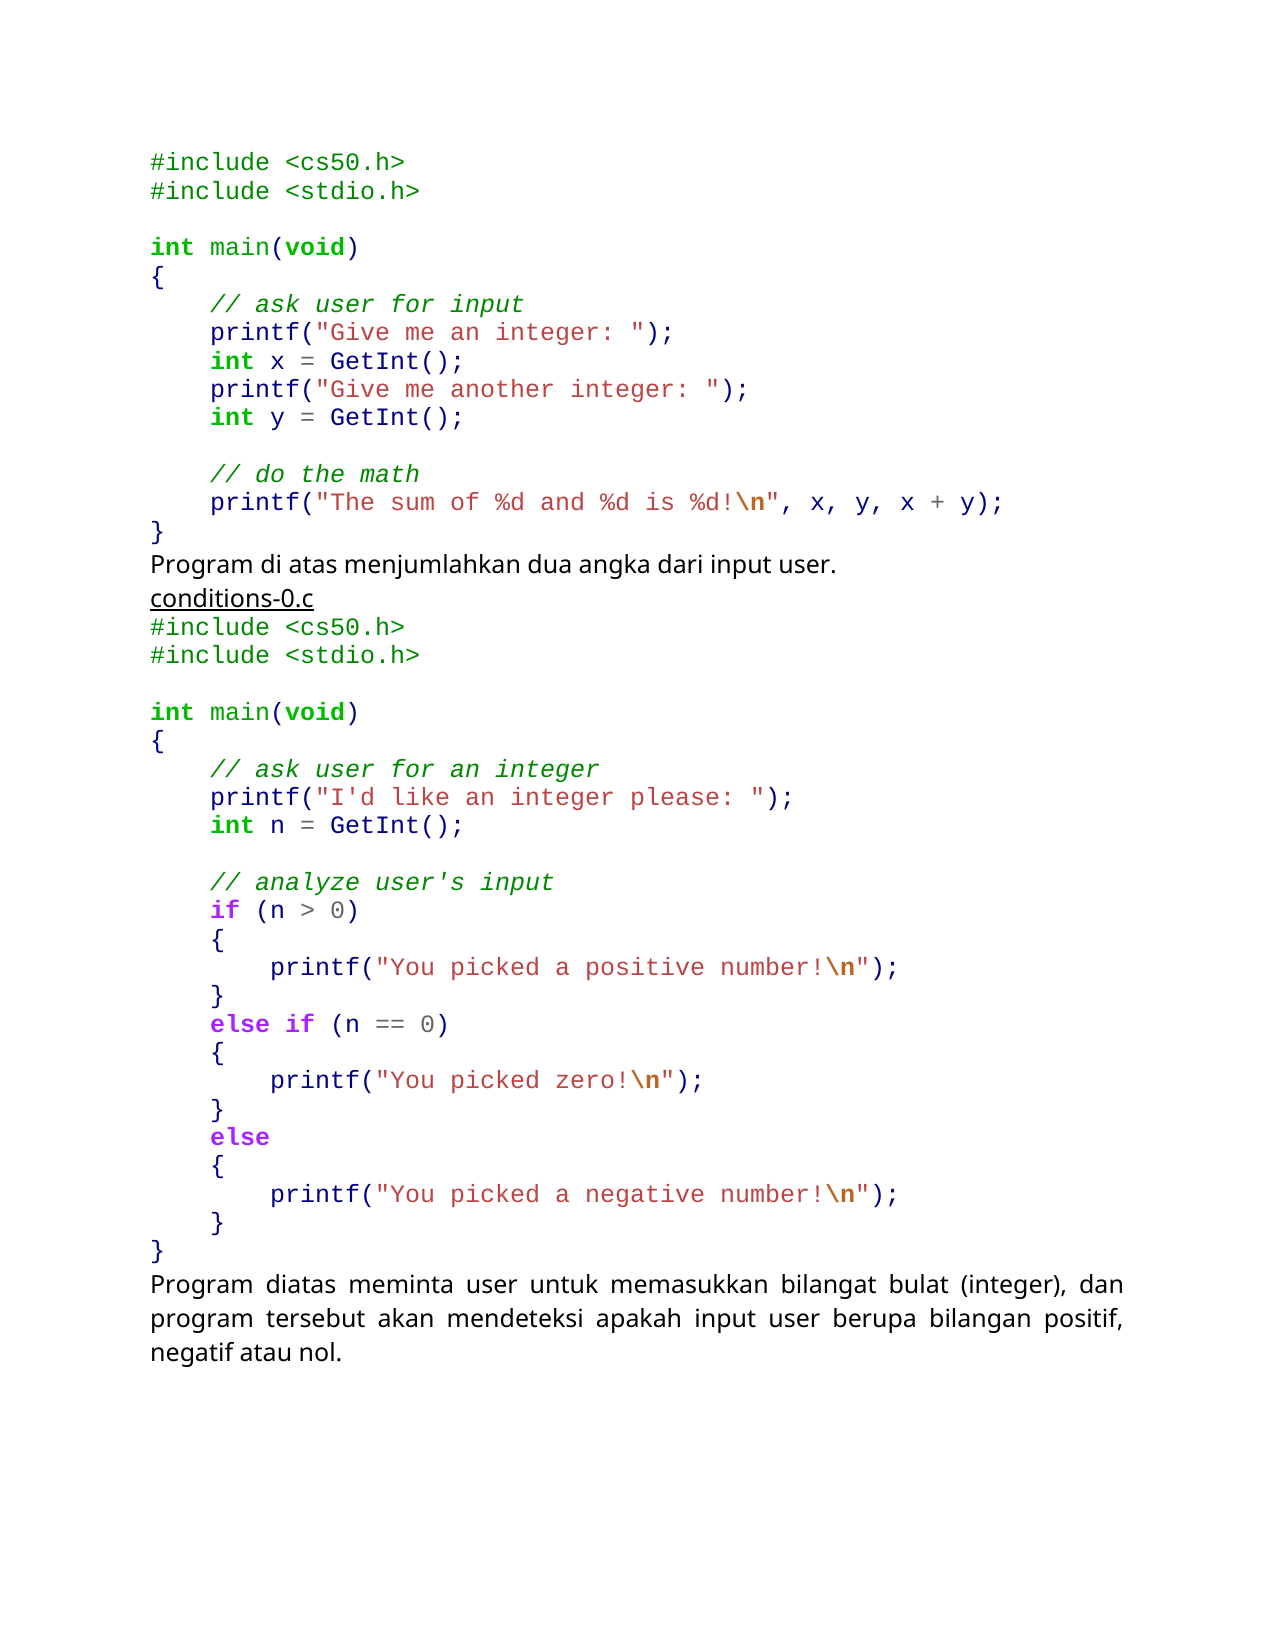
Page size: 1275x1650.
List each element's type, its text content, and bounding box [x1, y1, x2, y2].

text #include <cs50.h> #include <stdio.h> int main(void) { // ask user for an integer printf("I'd like an integer please: "); int n = GetInt(); // analyze user's input if (n > 0) { printf("You picked a positive number!\n"); } else if (n == 0) { printf("You picked zero!\n"); } else { printf("You picked a negative number!\n"); } } [150, 615, 1125, 1266]
text #include <cs50.h> #include <stdio.h> int main(void) { // ask user for input printf("Give me an integer: "); int x = GetInt(); printf("Give me another integer: "); int y = GetInt(); // do the math printf("The sum of %d and %d is %d!\n", x, y, x + y); } [150, 150, 1125, 547]
text Program diatas meminta user untuk memasukkan bilangat bulat (integer), dan program tersebut akan mendeteksi apakah input user berupa bilangan positif, negatif atau nol. [150, 1266, 1125, 1369]
text conditions-0.c [150, 581, 1125, 615]
text Program di atas menjumlahkan dua angka dari input user. [150, 547, 1125, 581]
